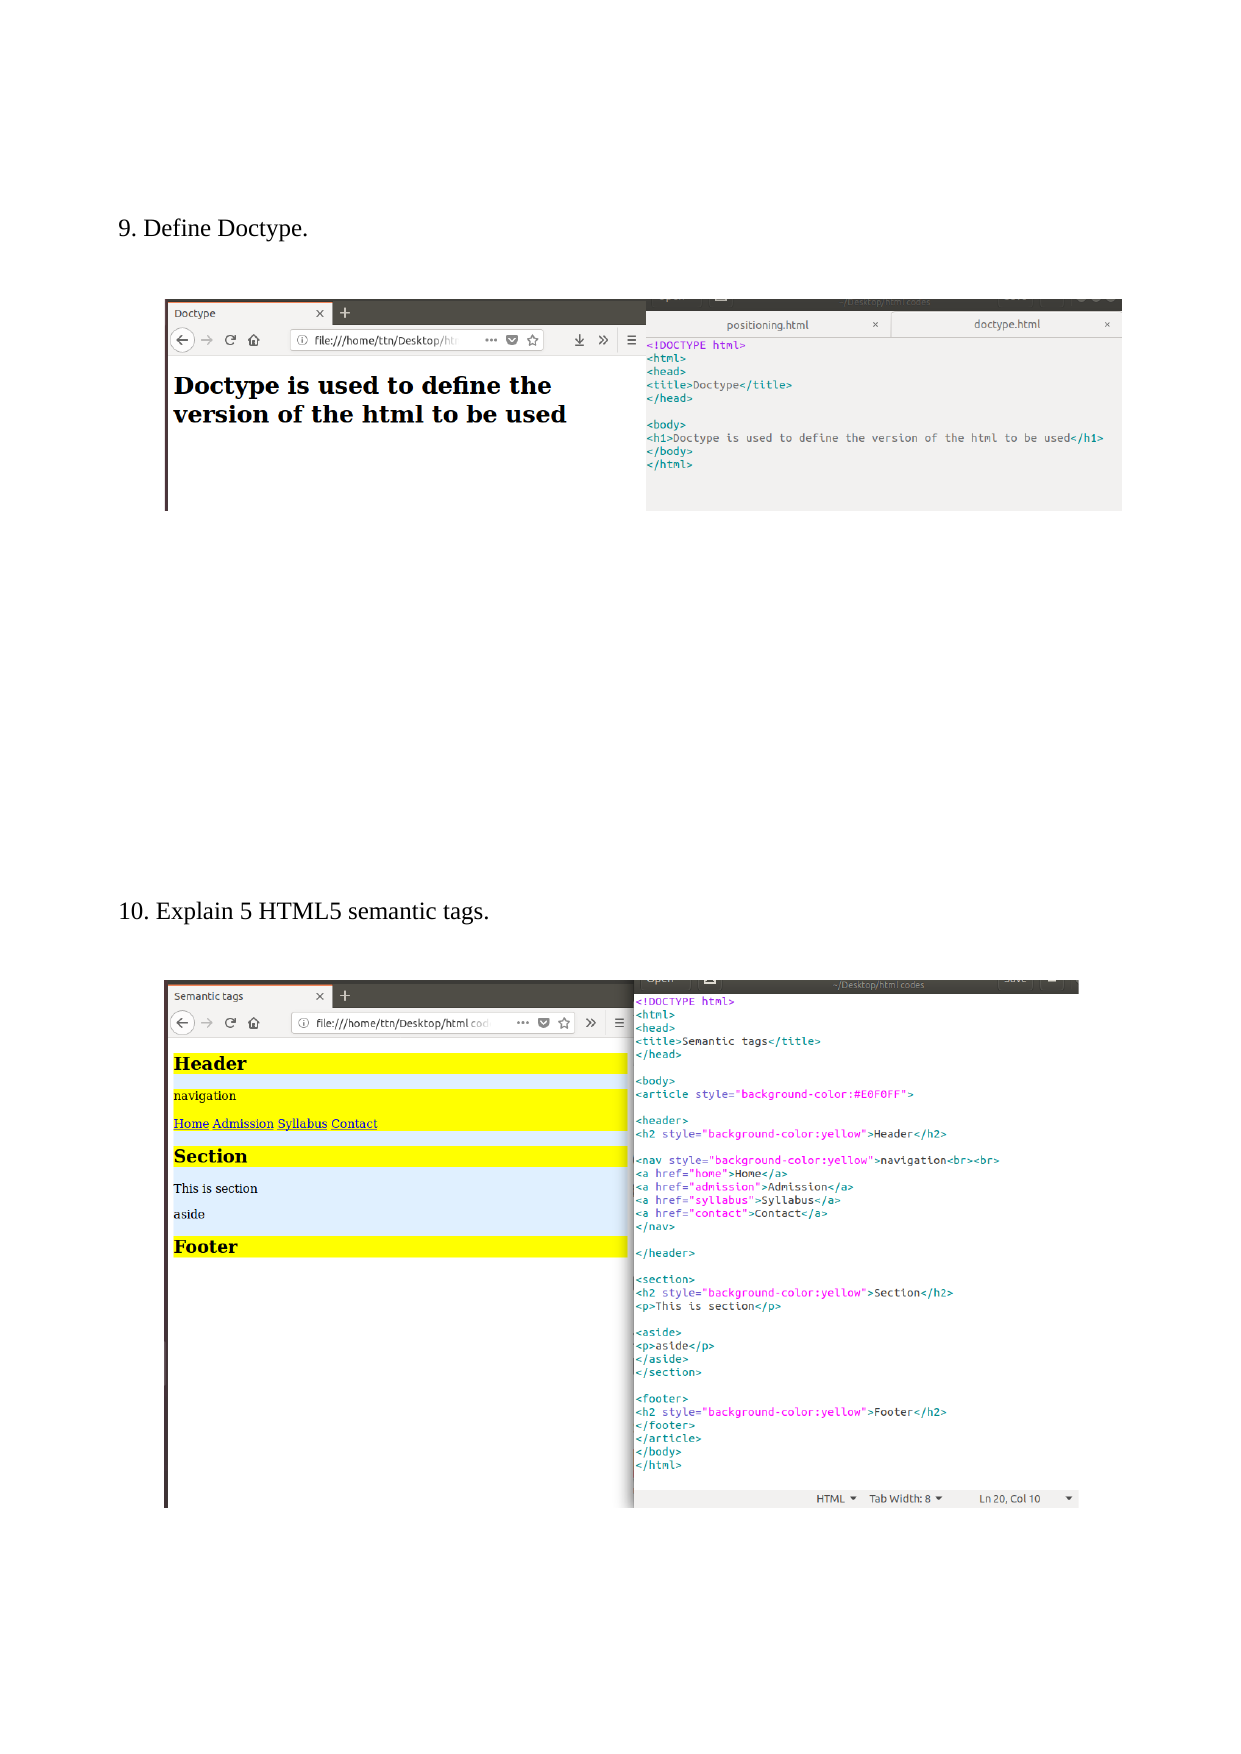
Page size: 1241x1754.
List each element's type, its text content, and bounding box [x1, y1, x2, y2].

text 10. Explain 5 HTML5 semantic tags. [118, 896, 1122, 924]
picture [164, 980, 1079, 1508]
picture [164, 299, 1122, 511]
text 9. Define Doctype. [118, 213, 1122, 242]
